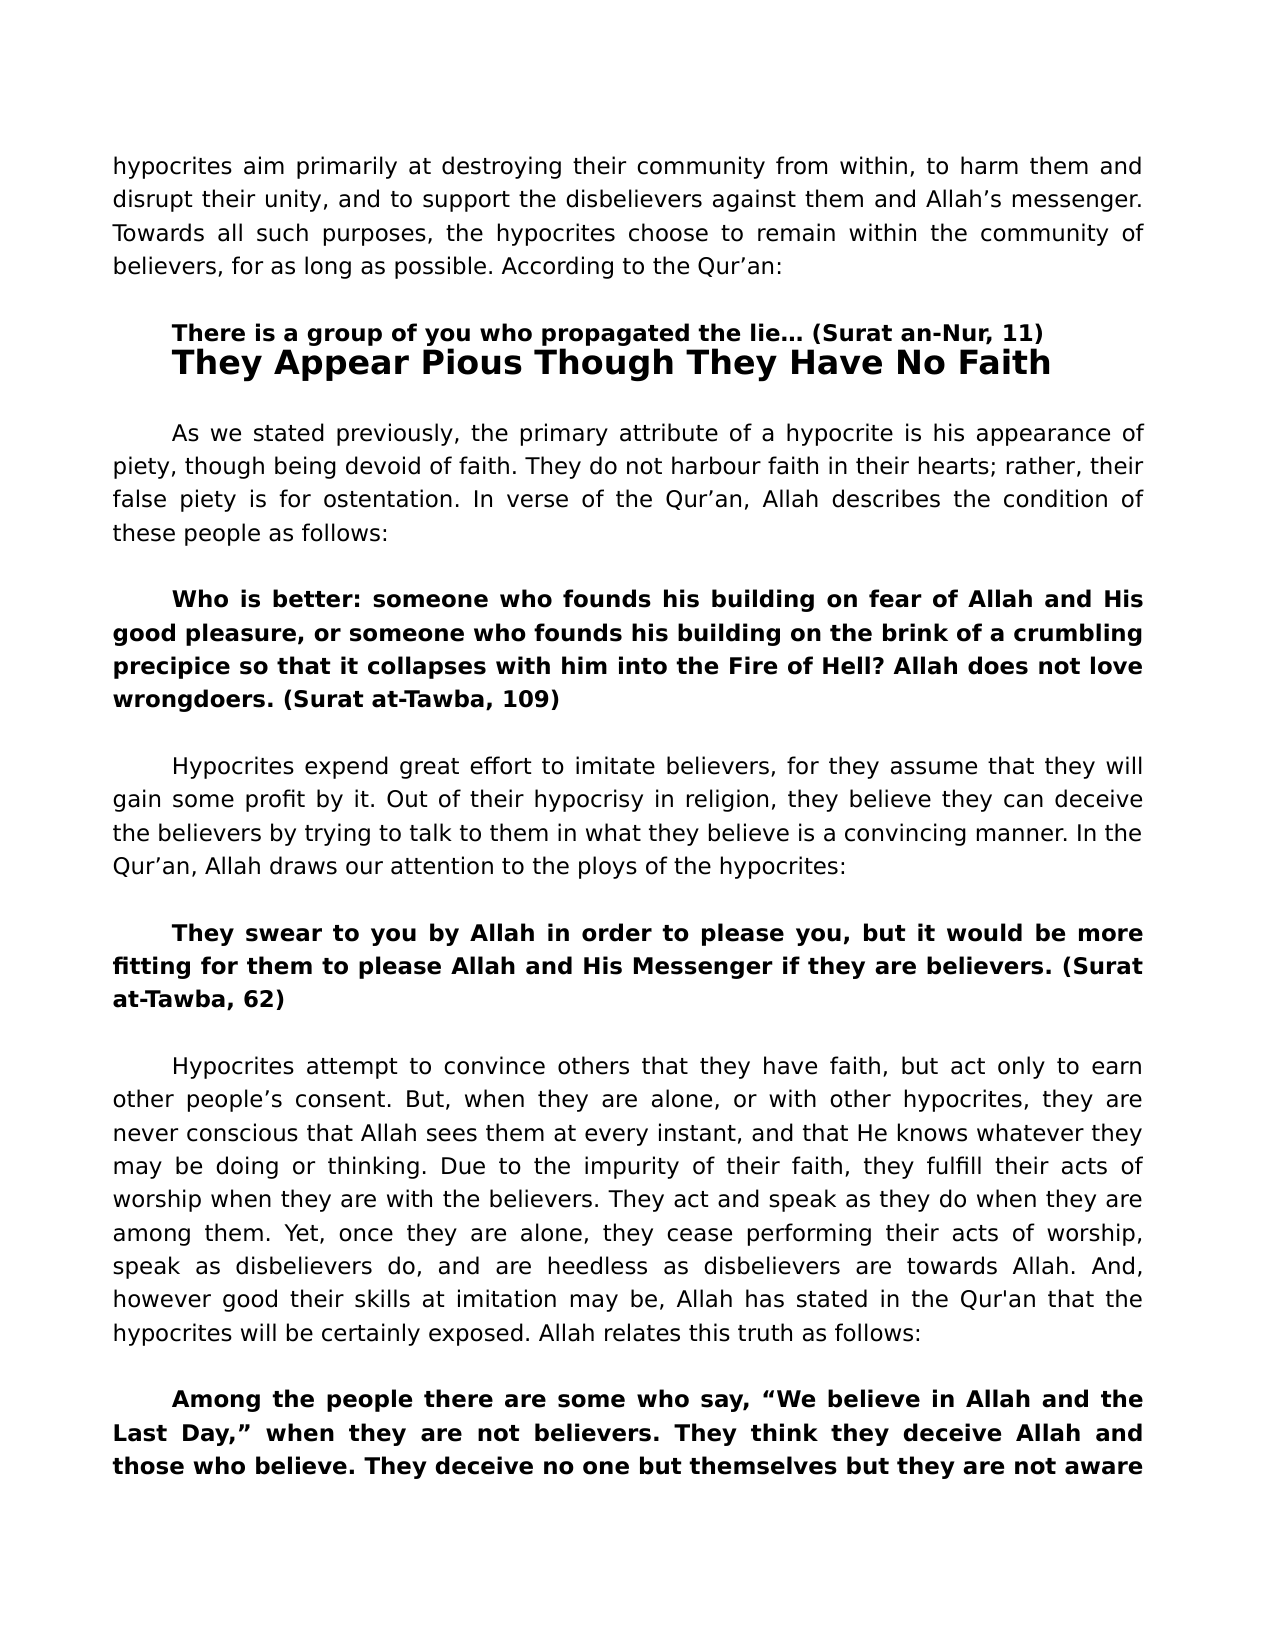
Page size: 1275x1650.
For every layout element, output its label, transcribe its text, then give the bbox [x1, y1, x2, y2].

text They Appear Pious Though They Have No Faith [112, 348, 1145, 381]
text Among the people there are some who say, “We believe in Allah and the Last Day,” when they are not believers. They think they deceive Allah and those who believe. They deceive no one but themselves but they are not aware [112, 1381, 1145, 1481]
text hypocrites aim primarily at destroying their community from within, to harm them and disrupt their unity, and to support the disbelievers against them and Allah’s messenger. Towards all such purposes, the hypocrites choose to remain within the community of believers, for as long as possible. According to the Qur’an: [112, 148, 1145, 281]
text There is a group of you who propagated the lie… (Surat an-Nur, 11) [112, 314, 1145, 348]
text They swear to you by Allah in order to please you, but it would be more fitting for them to please Allah and His Messenger if they are believers. (Surat at-Tawba, 62) [112, 914, 1145, 1014]
text Hypocrites expend great effort to imitate believers, for they assume that they will gain some profit by it. Out of their hypocrisy in religion, they believe they can deceive the believers by trying to talk to them in what they believe is a convincing manner. In the Qur’an, Allah draws our attention to the ploys of the hypocrites: [112, 748, 1145, 881]
text As we stated previously, the primary attribute of a hypocrite is his appearance of piety, though being devoid of faith. They do not harbour faith in their hearts; rather, their false piety is for ostentation. In verse of the Qur’an, Allah describes the condition of these people as follows: [112, 414, 1145, 548]
text Who is better: someone who founds his building on fear of Allah and His good pleasure, or someone who founds his building on the brink of a crumbling precipice so that it collapses with him into the Fire of Hell? Allah does not love wrongdoers. (Surat at-Tawba, 109) [112, 581, 1145, 714]
text Hypocrites attempt to convince others that they have faith, but act only to earn other people’s consent. But, when they are alone, or with other hypocrites, they are never conscious that Allah sees them at every instant, and that He knows whatever they may be doing or thinking. Due to the impurity of their faith, they fulfill their acts of worship when they are with the believers. They act and speak as they do when they are among them. Yet, once they are alone, they cease performing their acts of worship, speak as disbelievers do, and are heedless as disbelievers are towards Allah. And, however good their skills at imitation may be, Allah has stated in the Qur'an that the hypocrites will be certainly exposed. Allah relates this truth as follows: [112, 1048, 1145, 1348]
